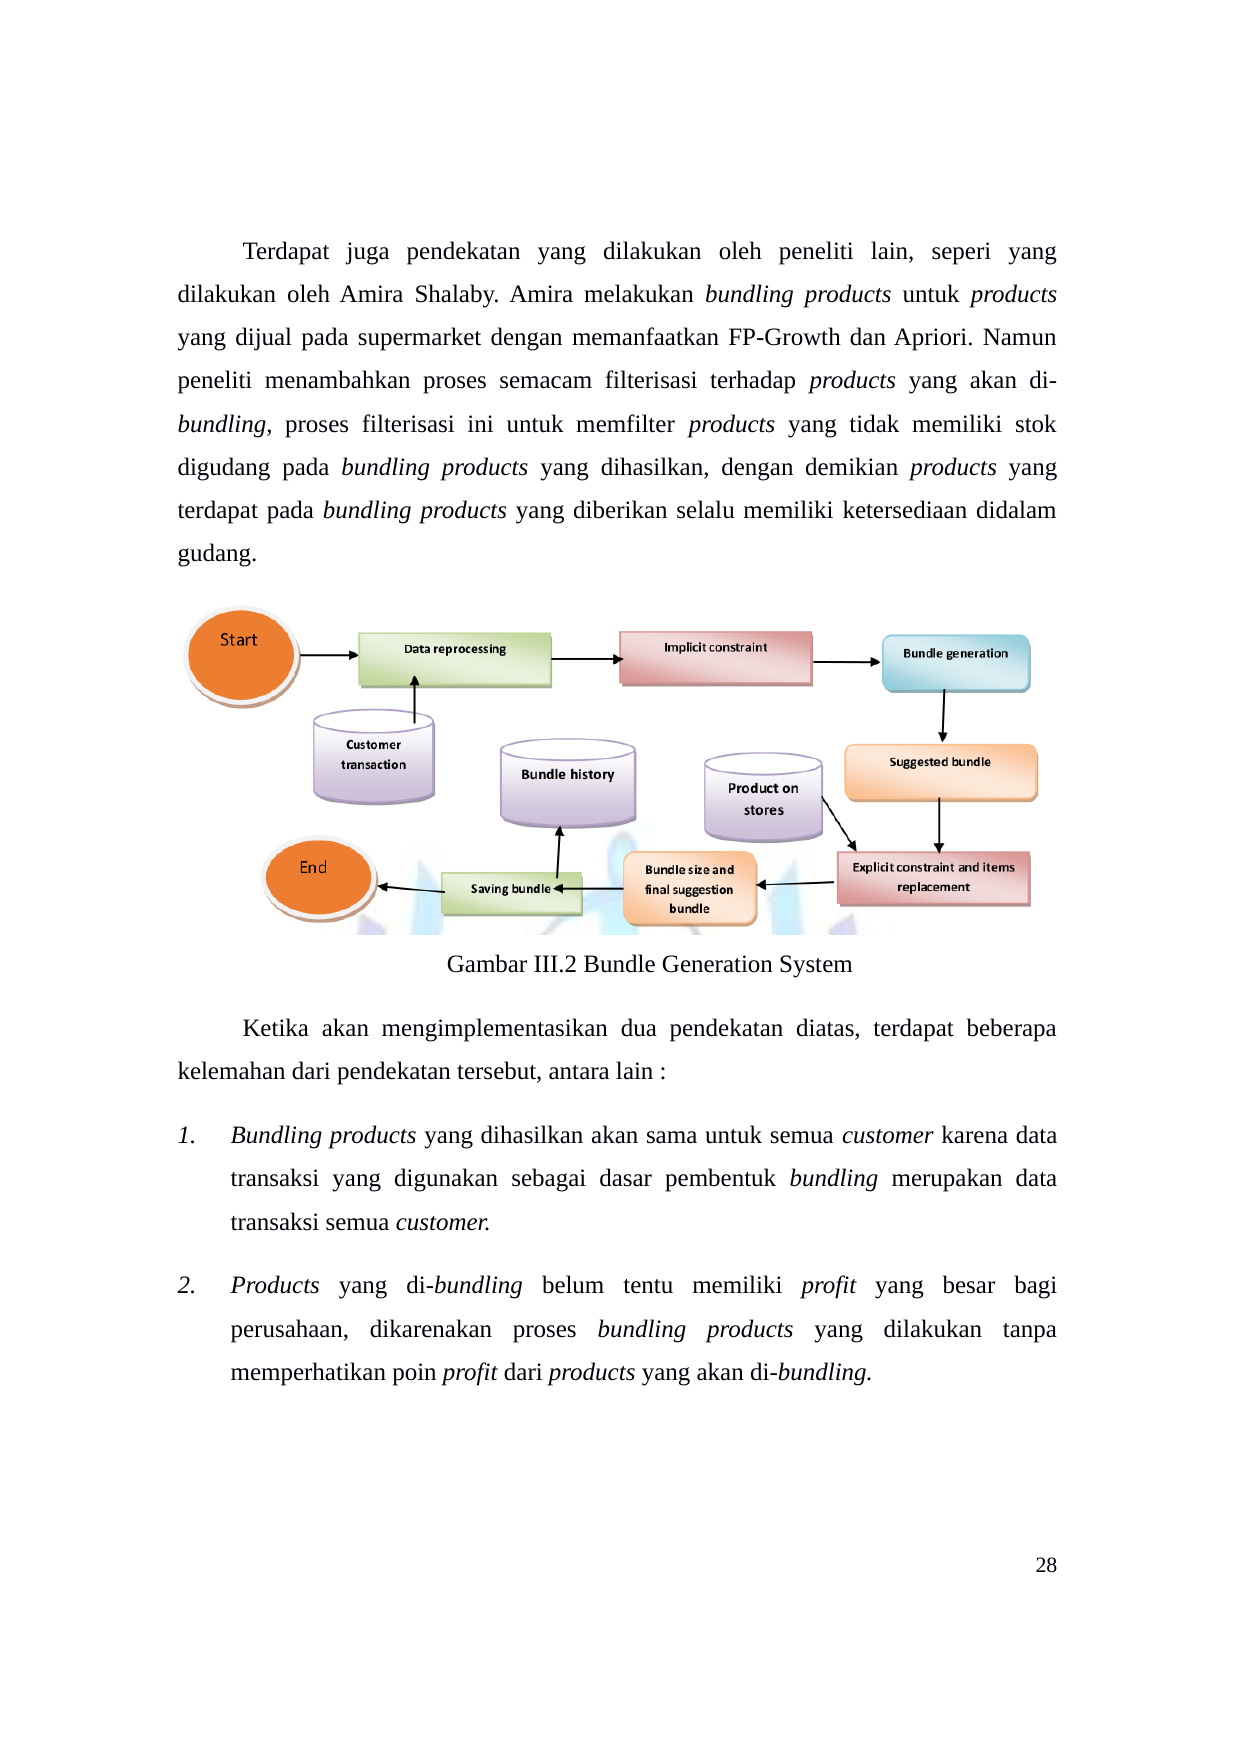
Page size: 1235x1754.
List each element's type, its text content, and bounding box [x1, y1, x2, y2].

list Products yang di-bundling belum tentu memiliki profit yang besar bagi perusahaan, dikarenakan proses bundling products yang dilakukan tanpa memperhatikan poin profit dari products yang akan di-bundling. [177, 1271, 1057, 1386]
text Terdapat juga pendekatan yang dilakukan oleh peneliti lain, seperi yang dilakukan oleh Amira Shalaby. Amira melakukan bundling products untuk products yang dijual pada supermarket dengan memanfaatkan FP-Growth dan Apriori. Namun peneliti menambahkan proses semacam filterisasi terhadap products yang akan di-bundling, proses filterisasi ini untuk memfilter products yang tidak memiliki stok digudang pada bundling products yang dihasilkan, dengan demikian products yang terdapat pada bundling products yang diberikan selalu memiliki ketersediaan didalam gudang. [177, 236, 1057, 567]
text Gambar III.2 Bundle Generation System [177, 935, 1057, 978]
list Bundling products yang dihasilkan akan sama untuk semua customer karena data transaksi yang digunakan sebagai dasar pembentuk bundling merupakan data transaksi semua customer. [177, 1120, 1057, 1235]
picture [177, 602, 1058, 935]
text Ketika akan mengimplementasikan dua pendekatan diatas, terdapat beberapa kelemahan dari pendekatan tersebut, antara lain : [177, 1013, 1057, 1085]
